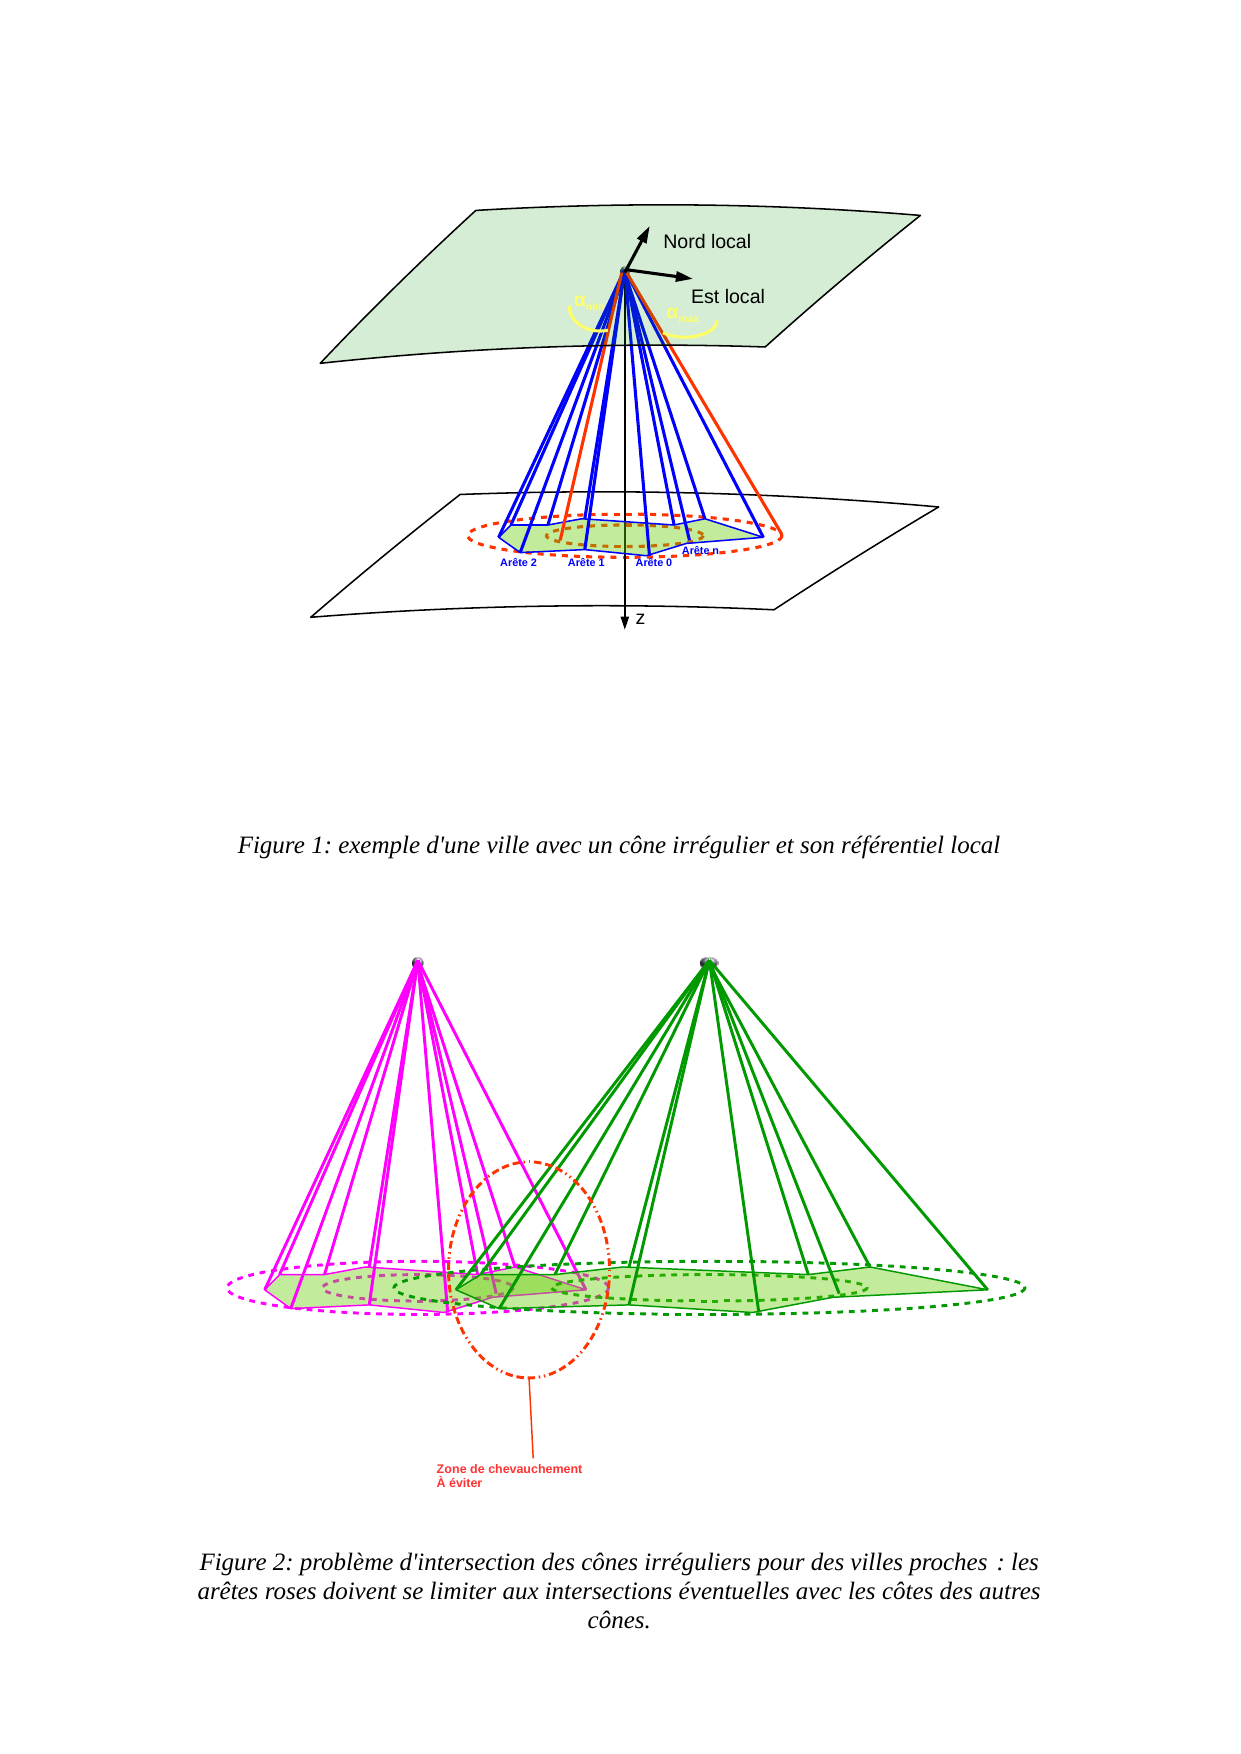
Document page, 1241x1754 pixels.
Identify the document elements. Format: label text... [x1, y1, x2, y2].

text Figure 1: exemple d'une ville avec un cône irrégulier et son référentiel local [143, 131, 1097, 859]
text Figure 2: problème d'intersection des cônes irréguliers pour des villes proches : les arêtes roses doivent se limiter aux intersections éventuelles avec les côtes des autres cônes. [183, 923, 1058, 1634]
